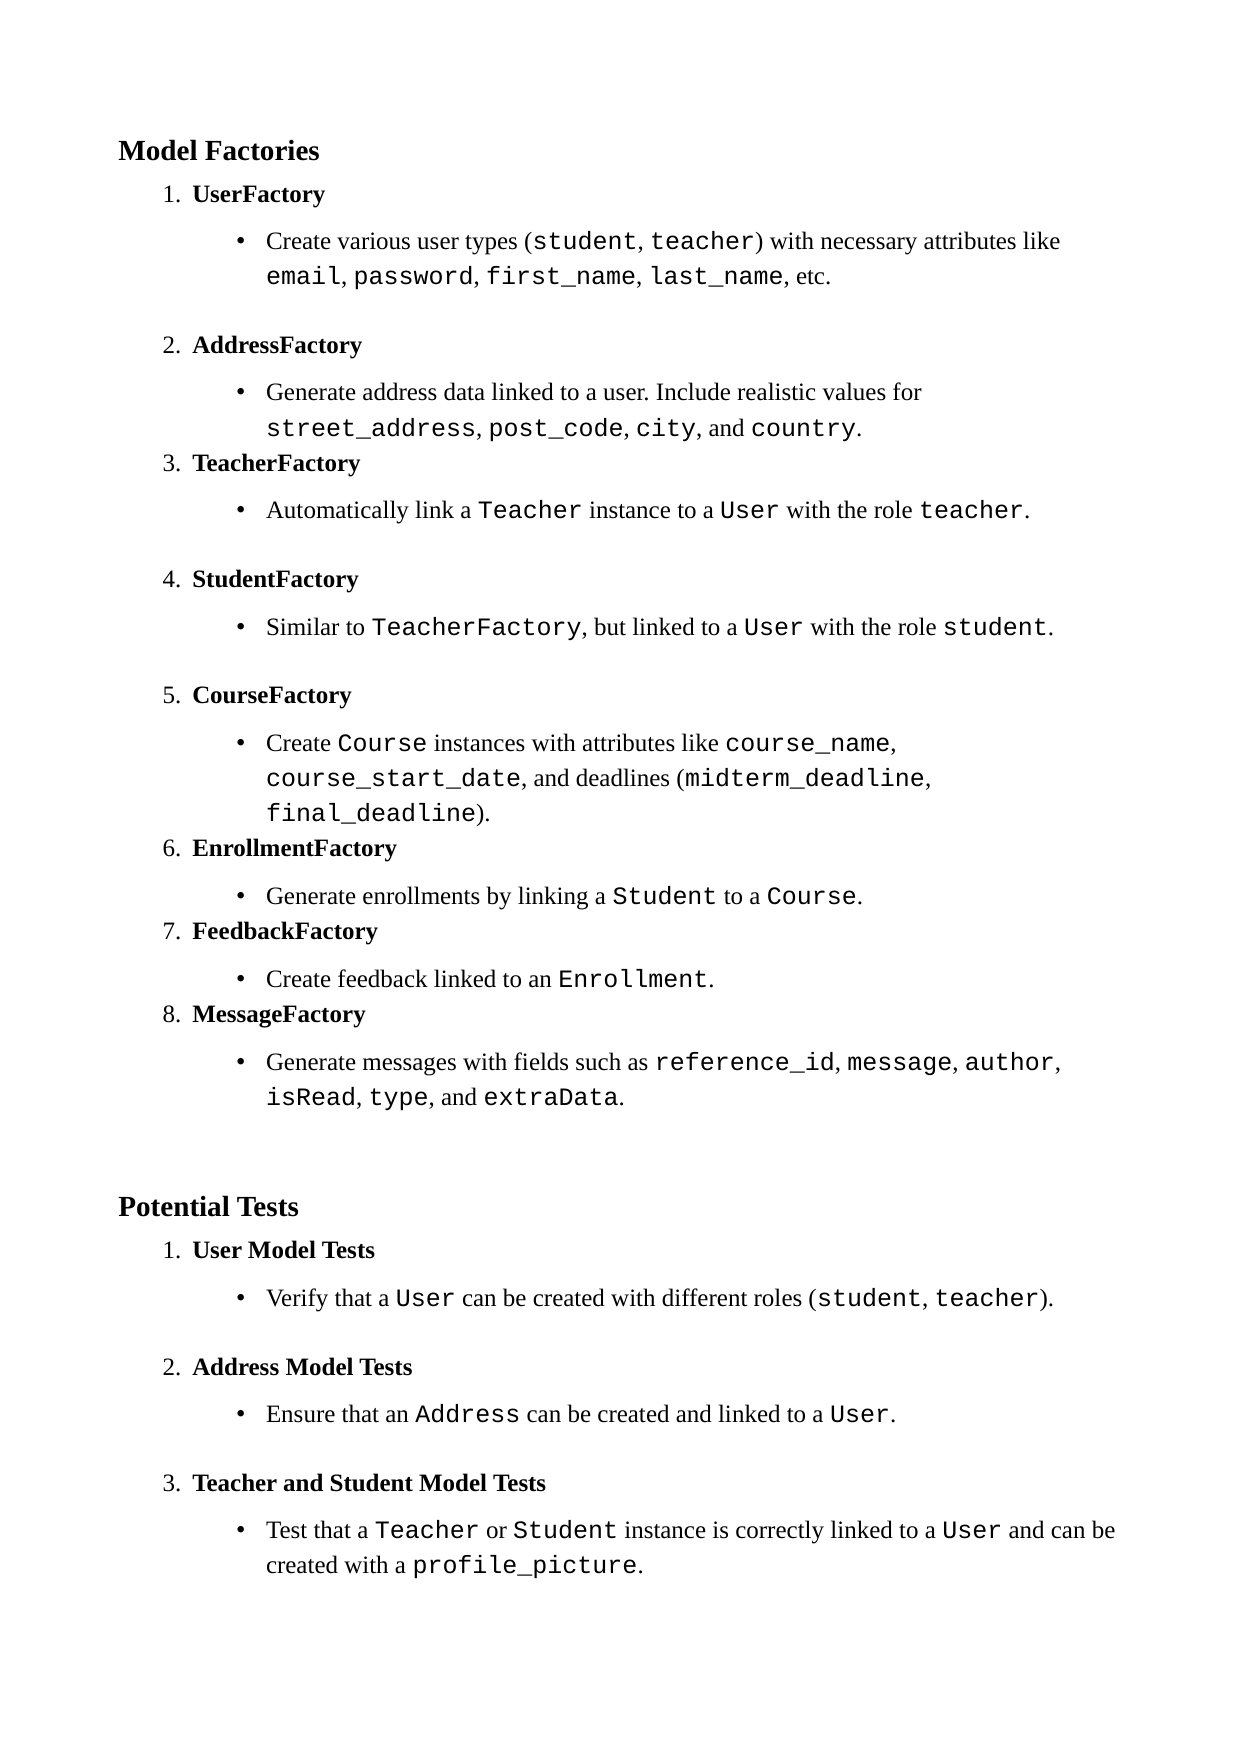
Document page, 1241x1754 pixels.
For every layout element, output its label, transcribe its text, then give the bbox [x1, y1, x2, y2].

list Automatically link a Teacher instance to a User with the role teacher. [236, 496, 1122, 526]
list Generate enrollments by linking a Student to a Course. [236, 881, 1122, 912]
list AddressFactory [162, 330, 1122, 359]
list Ensure that an Address can be created and linked to a User. [236, 1399, 1122, 1430]
list StudentFactory [162, 564, 1122, 593]
list Create various user types (student, teacher) with necessary attributes like email, password, first_name, last_name, etc. [236, 226, 1122, 292]
list TeacherFactory [162, 448, 1122, 477]
subtitle Model Factories [118, 133, 1122, 166]
list FeedbackFactory [162, 916, 1122, 945]
list Verify that a User can be created with different roles (student, teacher). [236, 1283, 1122, 1314]
list MessageFactory [162, 999, 1122, 1028]
list Create feedback linked to an Enrollment. [236, 964, 1122, 995]
list User Model Tests [162, 1236, 1122, 1264]
list UserFactory [162, 179, 1122, 207]
list Test that a Teacher or Student instance is correctly linked to a User and can be created with a profile_picture. [236, 1515, 1122, 1581]
list Address Model Tests [162, 1352, 1122, 1380]
list Generate messages with fields such as reference_id, message, author, isRead, type, and extraData. [236, 1047, 1122, 1113]
subtitle Potential Tests [118, 1189, 1122, 1223]
list Generate address data linked to a user. Include realistic values for street_address, post_code, city, and country. [236, 377, 1122, 443]
list Similar to TeacherFactory, but linked to a User with the role student. [236, 612, 1122, 642]
list EnrollmentFactory [162, 833, 1122, 862]
list Teacher and Student Model Tests [162, 1468, 1122, 1496]
list Create Course instances with attributes like course_name, course_start_date, and deadlines (midterm_deadline, final_deadline). [236, 728, 1122, 829]
list CourseFactory [162, 680, 1122, 709]
